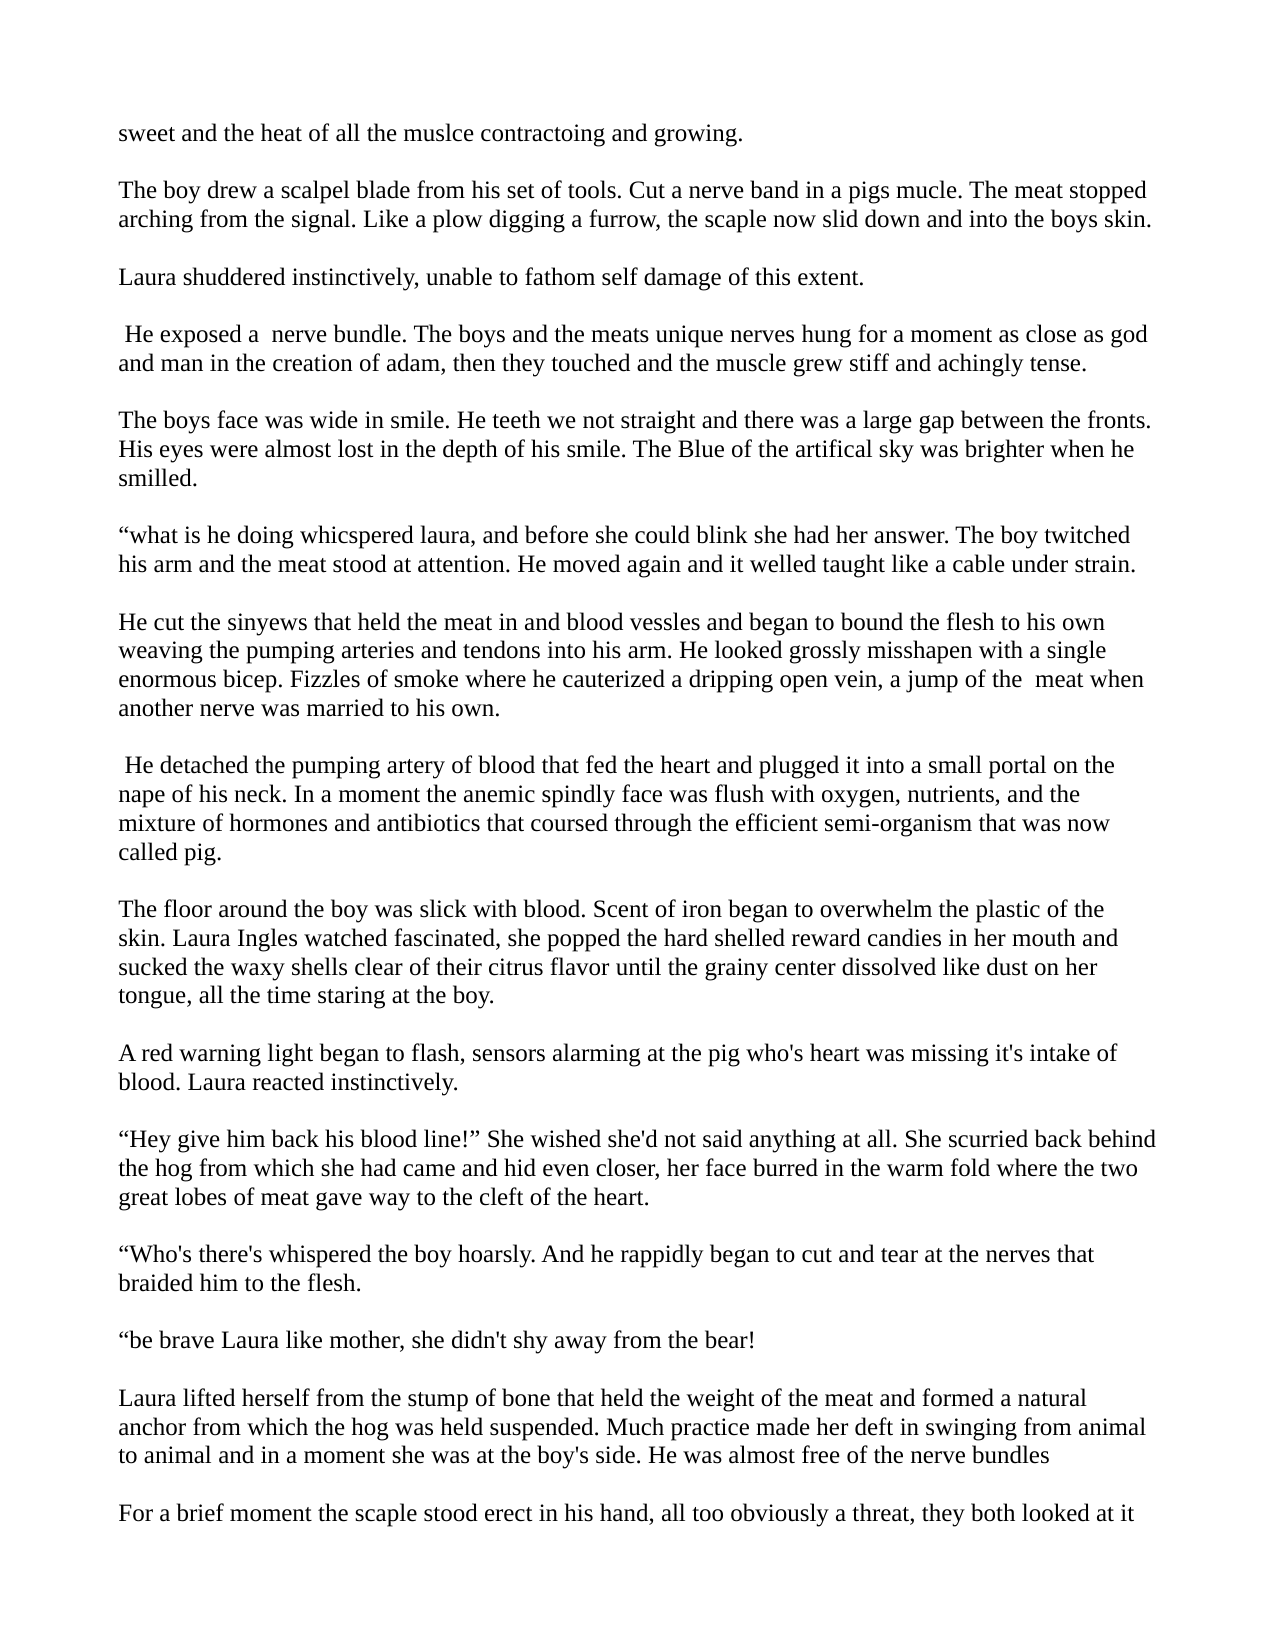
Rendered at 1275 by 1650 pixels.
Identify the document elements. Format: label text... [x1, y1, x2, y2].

text The floor around the boy was slick with blood. Scent of iron began to overwhelm the plastic of the skin. Laura Ingles watched fascinated, she popped the hard shelled reward candies in her mouth and sucked the waxy shells clear of their citrus flavor until the grainy center dissolved like dust on her tongue, all the time staring at the boy. [118, 894, 1157, 1009]
text For a brief moment the scaple stood erect in his hand, all too obviously a threat, they both looked at it [118, 1498, 1157, 1527]
text “what is he doing whicspered laura, and before she could blink she had her answer. The boy twitched his arm and the meat stood at attention. He moved again and it welled taught like a cable under strain. [118, 521, 1157, 578]
text sweet and the heat of all the muslce contractoing and growing. [118, 118, 1157, 147]
text The boy drew a scalpel blade from his set of tools. Cut a nerve band in a pigs mucle. The meat stopped arching from the signal. Like a plow digging a furrow, the scaple now slid down and into the boys skin. [118, 176, 1157, 233]
text “Who's there's whispered the boy hoarsly. And he rappidly began to cut and tear at the nerves that braided him to the flesh. [118, 1239, 1157, 1297]
text He cut the sinyews that held the meat in and blood vessles and began to bound the flesh to his own weaving the pumping arteries and tendons into his arm. He looked grossly misshapen with a single enormous bicep. Fizzles of smoke where he cauterized a dripping open vein, a jump of the meat when another nerve was married to his own. [118, 607, 1157, 722]
text Laura lifted herself from the stump of bone that held the weight of the meat and formed a natural anchor from which the hog was held suspended. Much practice made her deft in swinging from animal to animal and in a moment she was at the boy's side. He was almost free of the nerve bundles [118, 1383, 1157, 1469]
text “be brave Laura like mother, she didn't shy away from the bear! [118, 1326, 1157, 1354]
text He exposed a nerve bundle. The boys and the meats unique nerves hung for a moment as close as god and man in the creation of adam, then they touched and the muscle grew stiff and achingly tense. [118, 319, 1157, 377]
text He detached the pumping artery of blood that fed the heart and plugged it into a small portal on the nape of his neck. In a moment the anemic spindly face was flush with oxygen, nutrients, and the mixture of hormones and antibiotics that coursed through the efficient semi-organism that was now called pig. [118, 751, 1157, 866]
text “Hey give him back his blood line!” She wished she'd not said anything at all. She scurried back behind the hog from which she had came and hid even closer, her face burred in the warm fold where the two great lobes of meat gave way to the cleft of the heart. [118, 1124, 1157, 1211]
text A red warning light began to flash, sensors alarming at the pig who's heart was missing it's intake of blood. Laura reacted instinctively. [118, 1038, 1157, 1096]
text Laura shuddered instinctively, unable to fathom self damage of this extent. [118, 262, 1157, 291]
text The boys face was wide in smile. He teeth we not straight and there was a large gap between the fronts. His eyes were almost lost in the depth of his smile. The Blue of the artifical sky was brighter when he smilled. [118, 406, 1157, 492]
